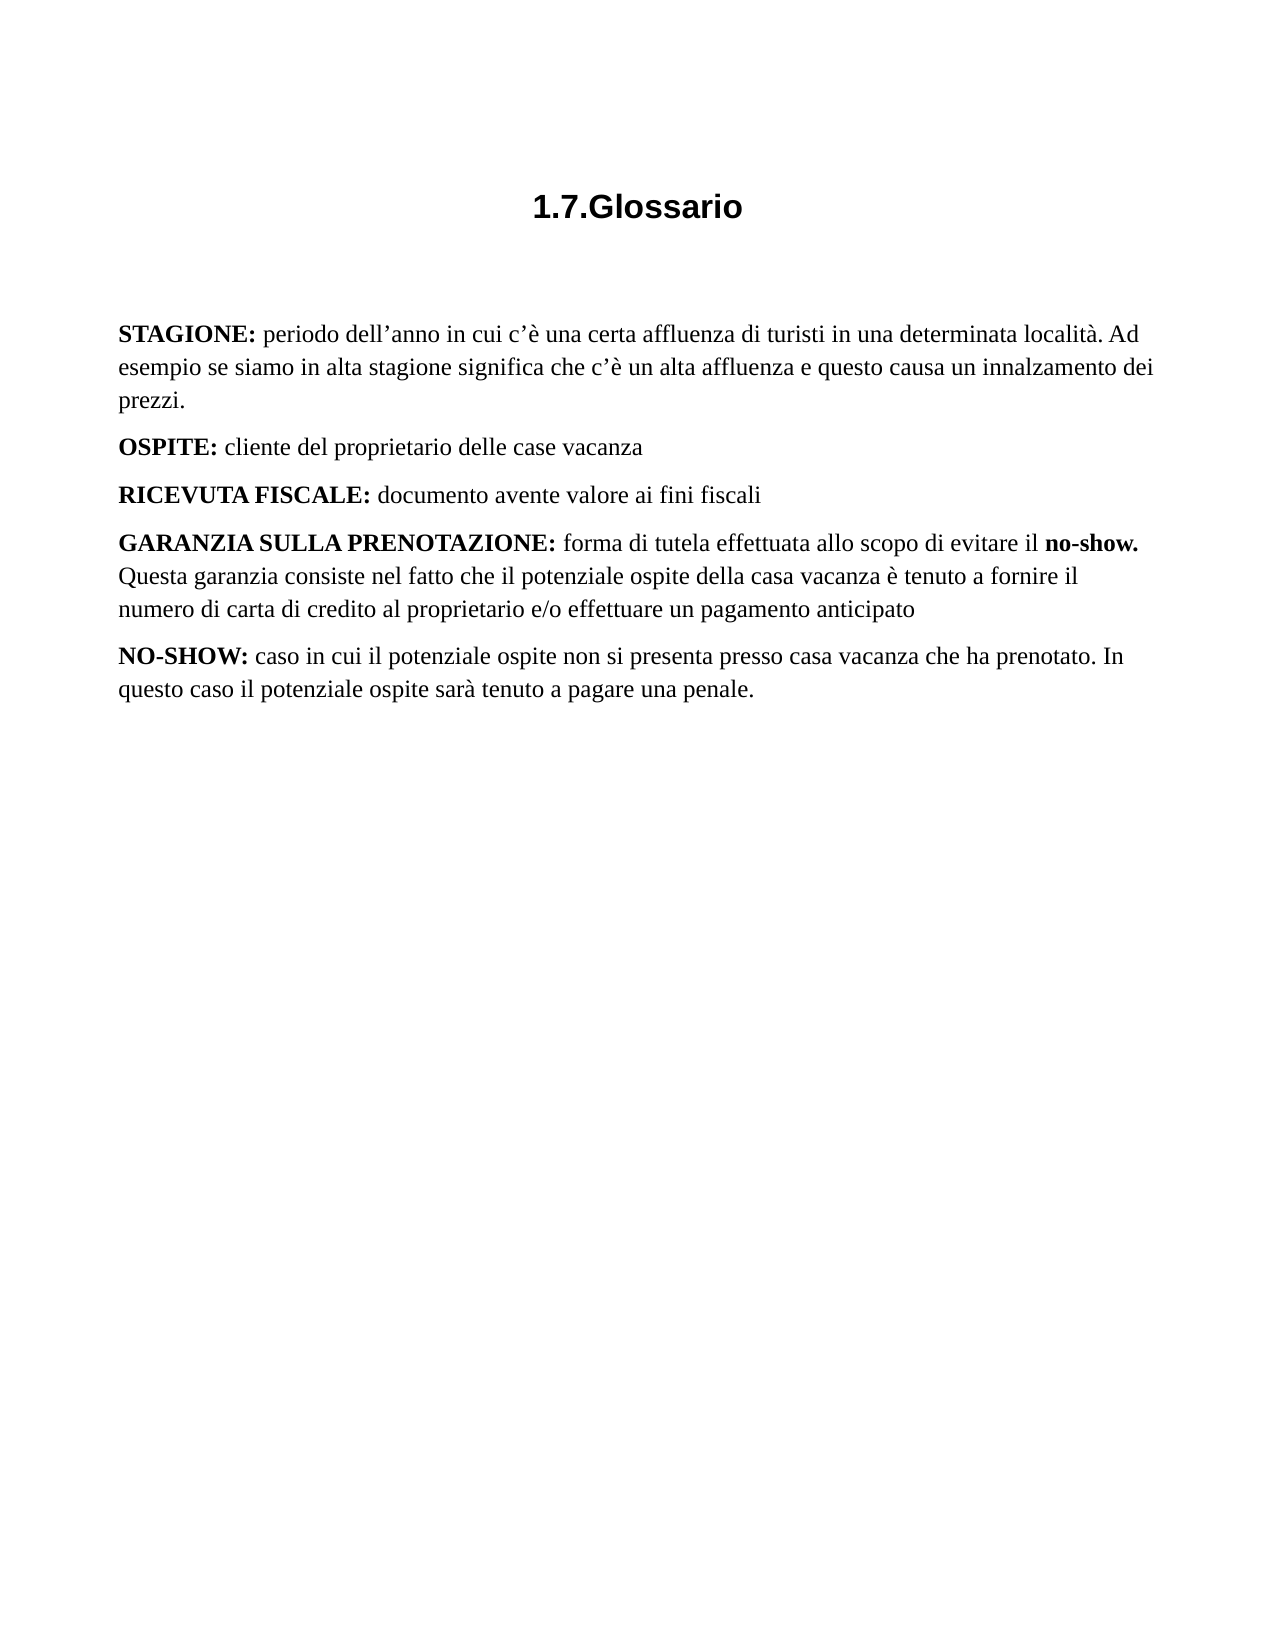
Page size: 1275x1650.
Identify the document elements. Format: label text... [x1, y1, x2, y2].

text GARANZIA SULLA PRENOTAZIONE: forma di tutela effettuata allo scopo di evitare il no-show. Questa garanzia consiste nel fatto che il potenziale ospite della casa vacanza è tenuto a fornire il numero di carta di credito al proprietario e/o effettuare un pagamento anticipato [118, 528, 1157, 622]
text RICEVUTA FISCALE: documento avente valore ai fini fiscali [118, 480, 1157, 509]
text STAGIONE: periodo dell’anno in cui c’è una certa affluenza di turisti in una determinata località. Ad esempio se siamo in alta stagione significa che c’è un alta affluenza e questo causa un innalzamento dei prezzi. [118, 319, 1157, 414]
text NO-SHOW: caso in cui il potenziale ospite non si presenta presso casa vacanza che ha prenotato. In questo caso il potenziale ospite sarà tenuto a pagare una penale. [118, 641, 1157, 703]
subtitle 1.7.Glossario [118, 187, 1157, 225]
text OSPITE: cliente del proprietario delle case vacanza [118, 432, 1157, 461]
